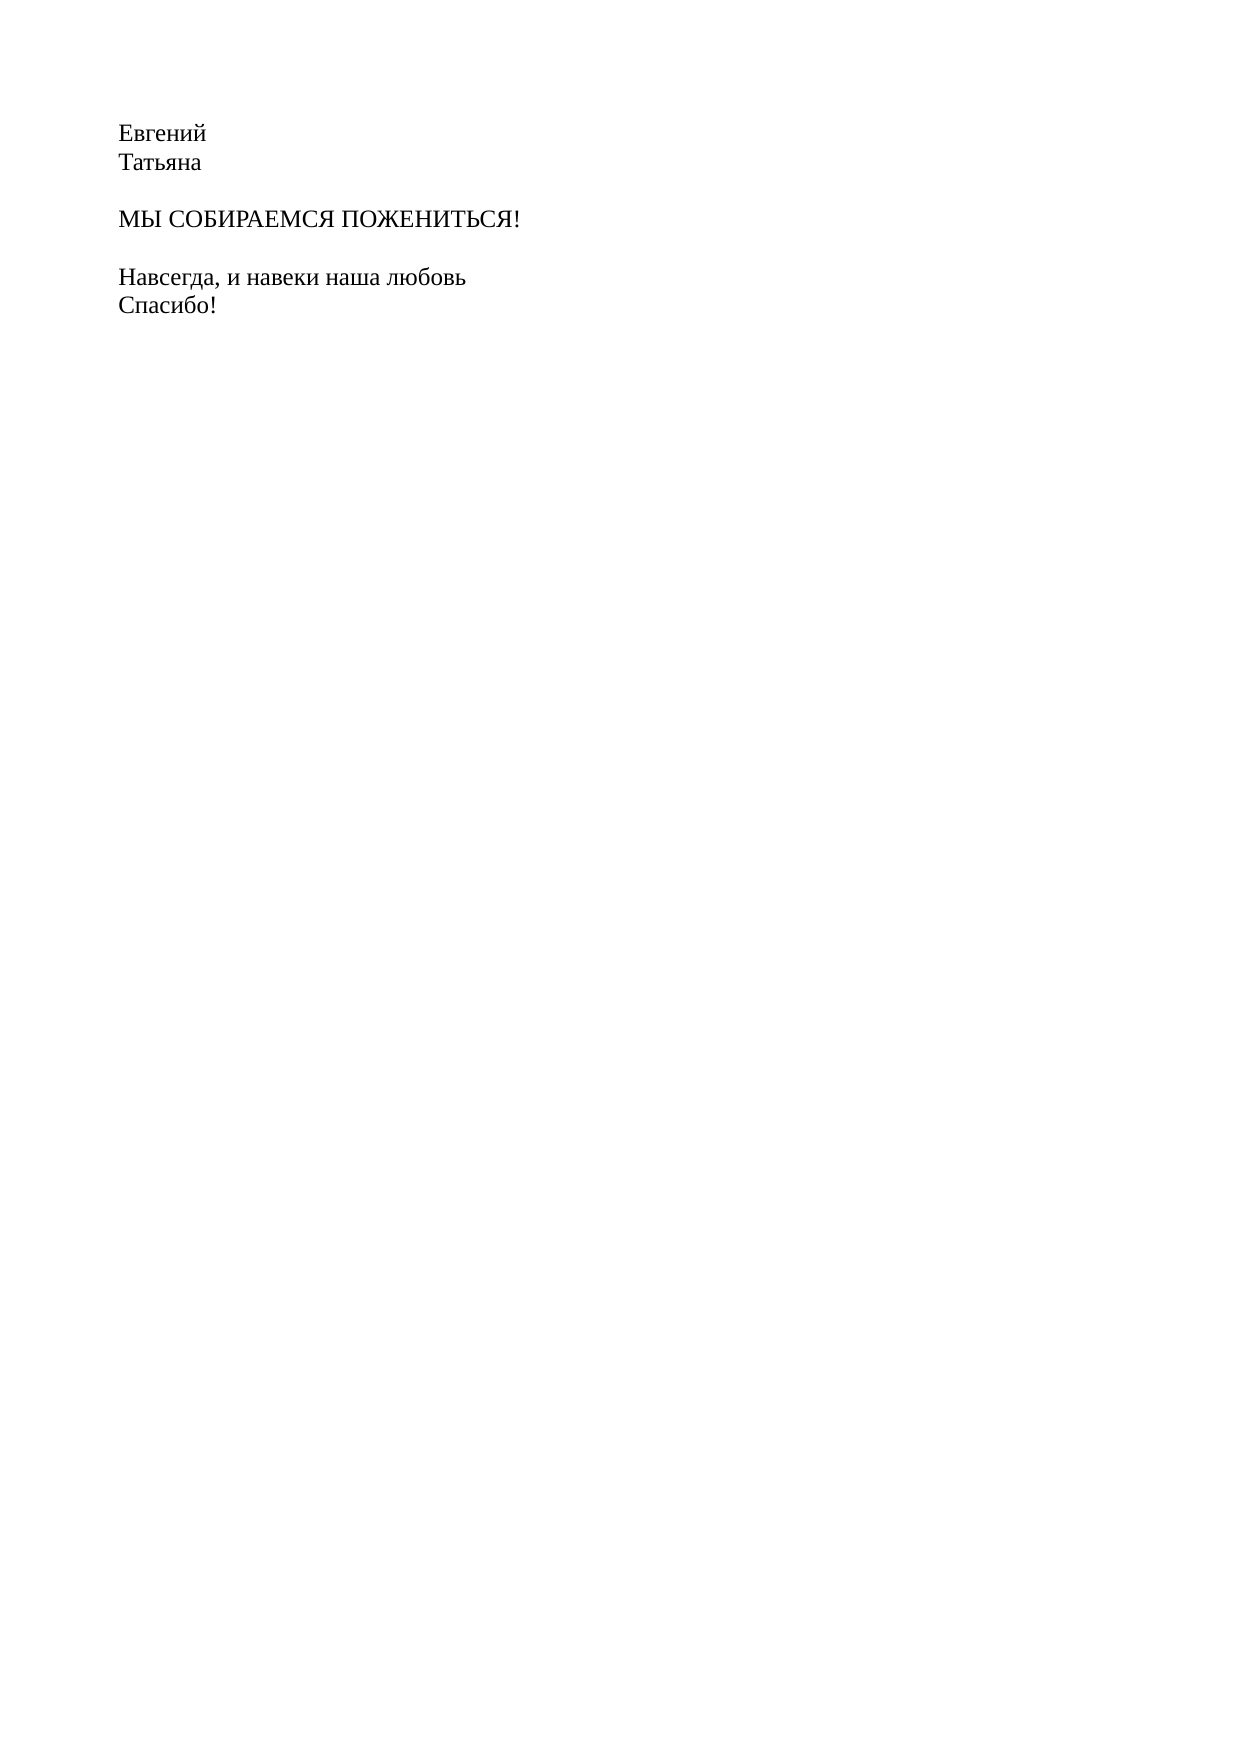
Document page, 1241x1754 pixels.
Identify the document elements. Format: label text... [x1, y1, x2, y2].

text Евгений [118, 118, 1122, 147]
text Татьяна [118, 147, 1122, 176]
text Спасибо! [118, 291, 1122, 319]
text МЫ СОБИРАЕМСЯ ПОЖЕНИТЬСЯ! [118, 204, 1122, 233]
text Навсегда, и навеки наша любовь [118, 262, 1122, 291]
